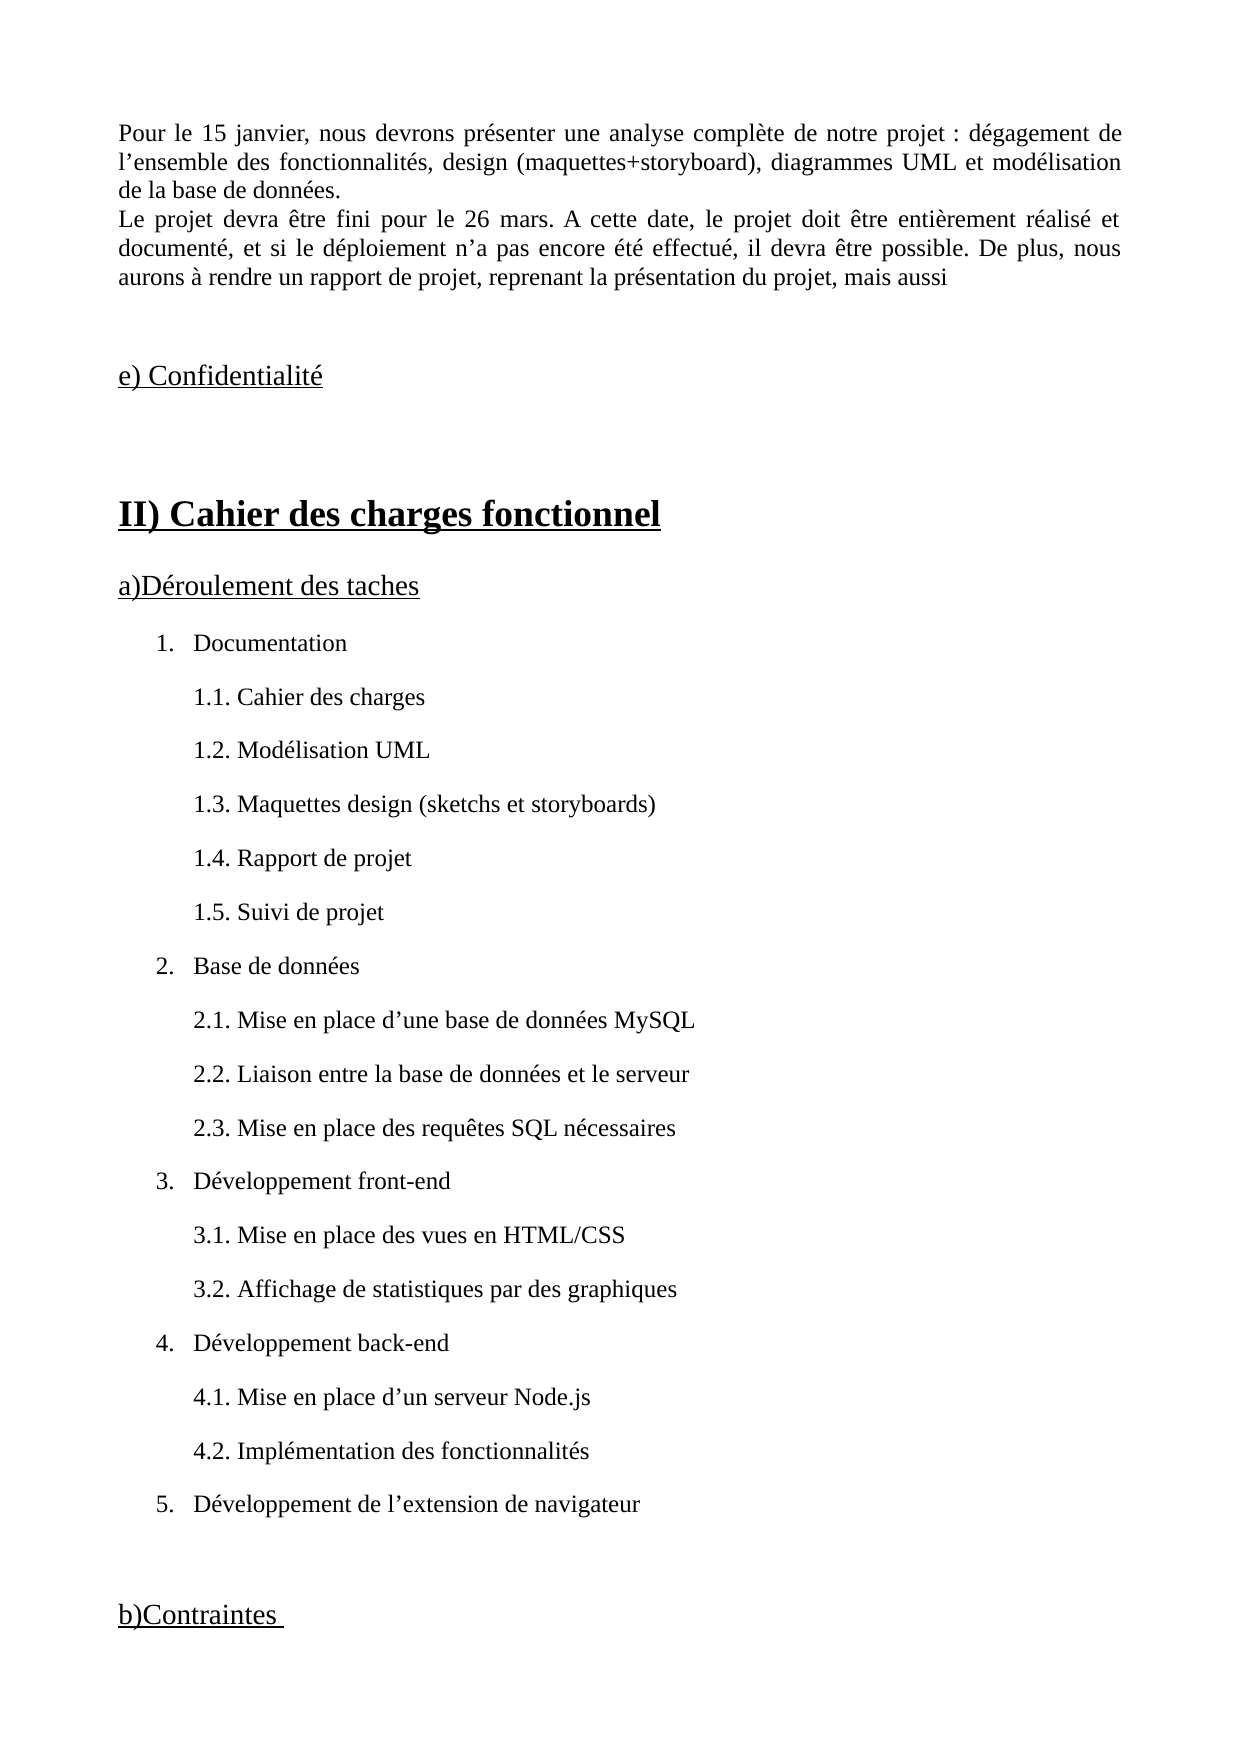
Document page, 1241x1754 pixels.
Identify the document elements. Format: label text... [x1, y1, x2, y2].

list Rapport de projet [193, 843, 1122, 872]
list Implémentation des fonctionnalités [193, 1436, 1122, 1464]
text Le projet devra être fini pour le 26 mars. A cette date, le projet doit être entièrement réalisé et documenté, et si le déploiement n’a pas encore été effectué, il devra être possible. De plus, nous aurons à rendre un rapport de projet, reprenant la présentation du projet, mais aussi [118, 204, 1122, 291]
list Mise en place d’une base de données MySQL [193, 1005, 1122, 1034]
list Liaison entre la base de données et le serveur [193, 1059, 1122, 1087]
list Mise en place des vues en HTML/CSS [193, 1220, 1122, 1249]
list Modélisation UML [193, 736, 1122, 764]
text II) Cahier des charges fonctionnel [118, 492, 1122, 535]
list Affichage de statistiques par des graphiques [193, 1274, 1122, 1303]
list Mise en place d’un serveur Node.js [193, 1382, 1122, 1411]
list Suivi de projet [193, 897, 1122, 926]
list Cahier des charges [193, 682, 1122, 711]
text e) Confidentialité [118, 358, 1122, 391]
list Développement front-end [156, 1166, 1122, 1195]
text a)Déroulement des taches [118, 568, 1122, 602]
list Développement de l’extension de navigateur [156, 1489, 1122, 1518]
text b)Contraintes [118, 1597, 1122, 1631]
list Mise en place des requêtes SQL nécessaires [193, 1113, 1122, 1141]
list Base de données [156, 951, 1122, 980]
text Pour le 15 janvier, nous devrons présenter une analyse complète de notre projet : dégagement de l’ensemble des fonctionnalités, design (maquettes+storyboard), diagrammes UML et modélisation de la base de données. [118, 118, 1122, 204]
list Maquettes design (sketchs et storyboards) [193, 789, 1122, 818]
list Documentation [156, 628, 1122, 657]
list Développement back-end [156, 1328, 1122, 1357]
